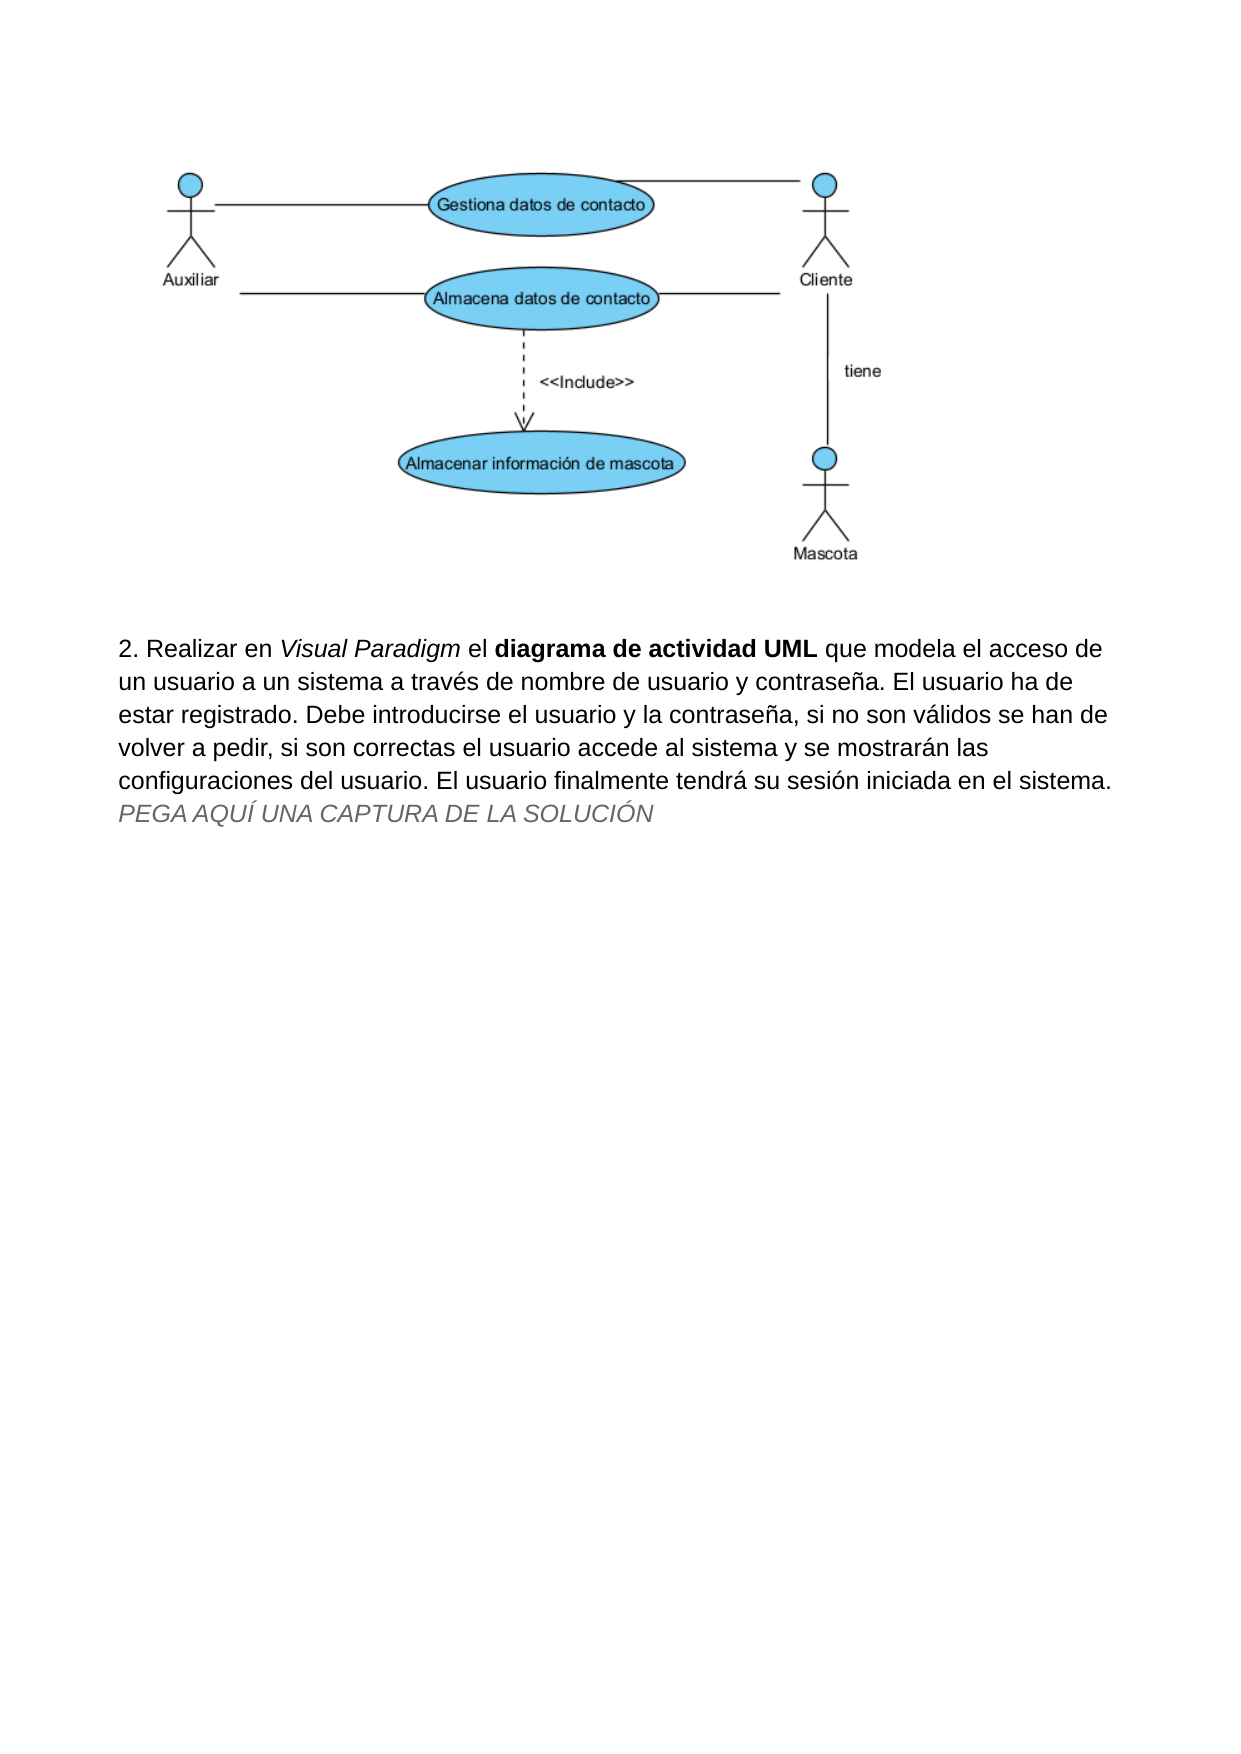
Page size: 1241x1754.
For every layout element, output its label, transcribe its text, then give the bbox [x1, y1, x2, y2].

text PEGA AQUÍ UNA CAPTURA DE LA SOLUCIÓN [118, 799, 1122, 828]
text 2. Realizar en Visual Paradigm el diagrama de actividad UML que modela el acceso de un usuario a un sistema a través de nombre de usuario y contraseña. El usuario ha de estar registrado. Debe introducirse el usuario y la contraseña, si no son válidos se han de volver a pedir, si son correctas el usuario accede al sistema y se mostrarán las configuraciones del usuario. El usuario finalmente tendrá su sesión iniciada en el sistema. [118, 634, 1122, 795]
